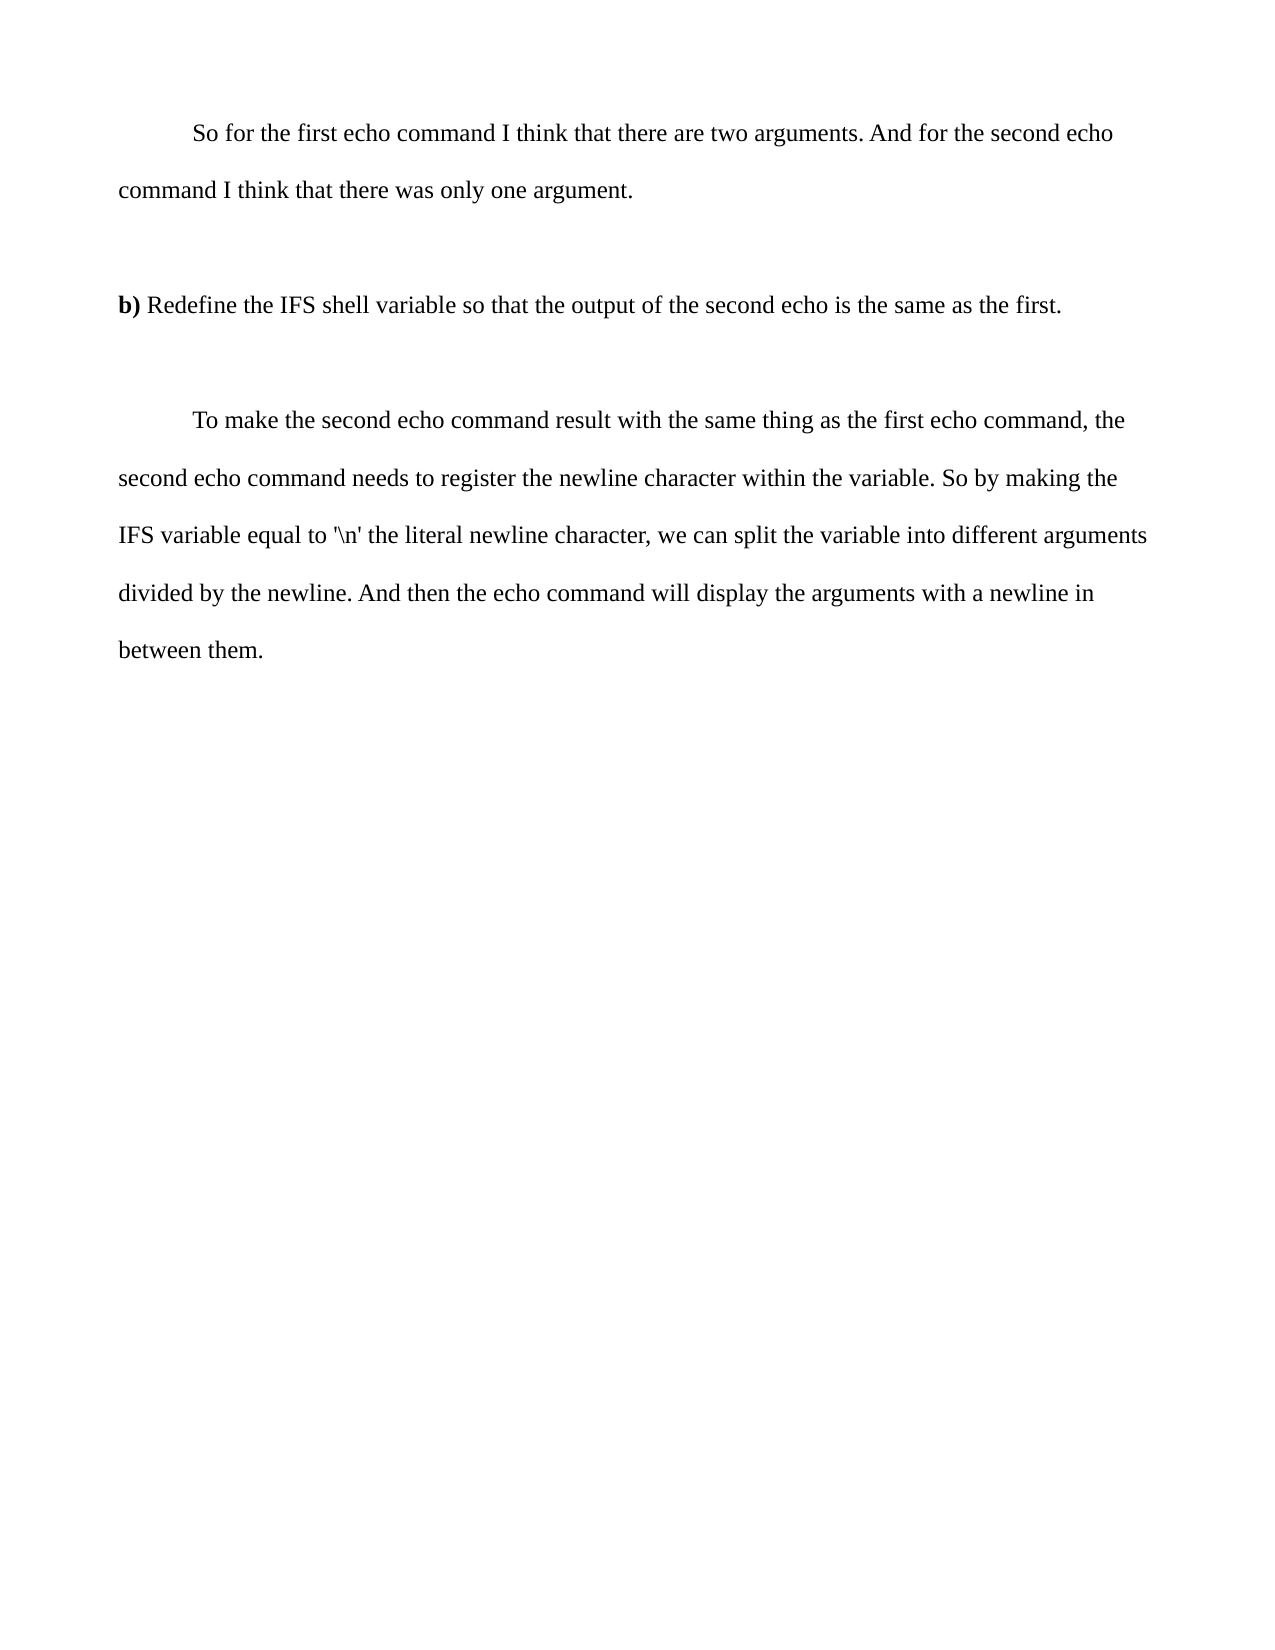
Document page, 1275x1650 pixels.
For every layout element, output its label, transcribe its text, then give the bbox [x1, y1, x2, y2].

text So for the first echo command I think that there are two arguments. And for the second echo command I think that there was only one argument. [118, 118, 1157, 204]
text To make the second echo command result with the same thing as the first echo command, the second echo command needs to register the newline character within the variable. So by making the IFS variable equal to '\n' the literal newline character, we can split the variable into different arguments divided by the newline. And then the echo command will display the arguments with a newline in between them. [118, 406, 1157, 664]
text b) Redefine the IFS shell variable so that the output of the second echo is the same as the first. [118, 291, 1157, 319]
